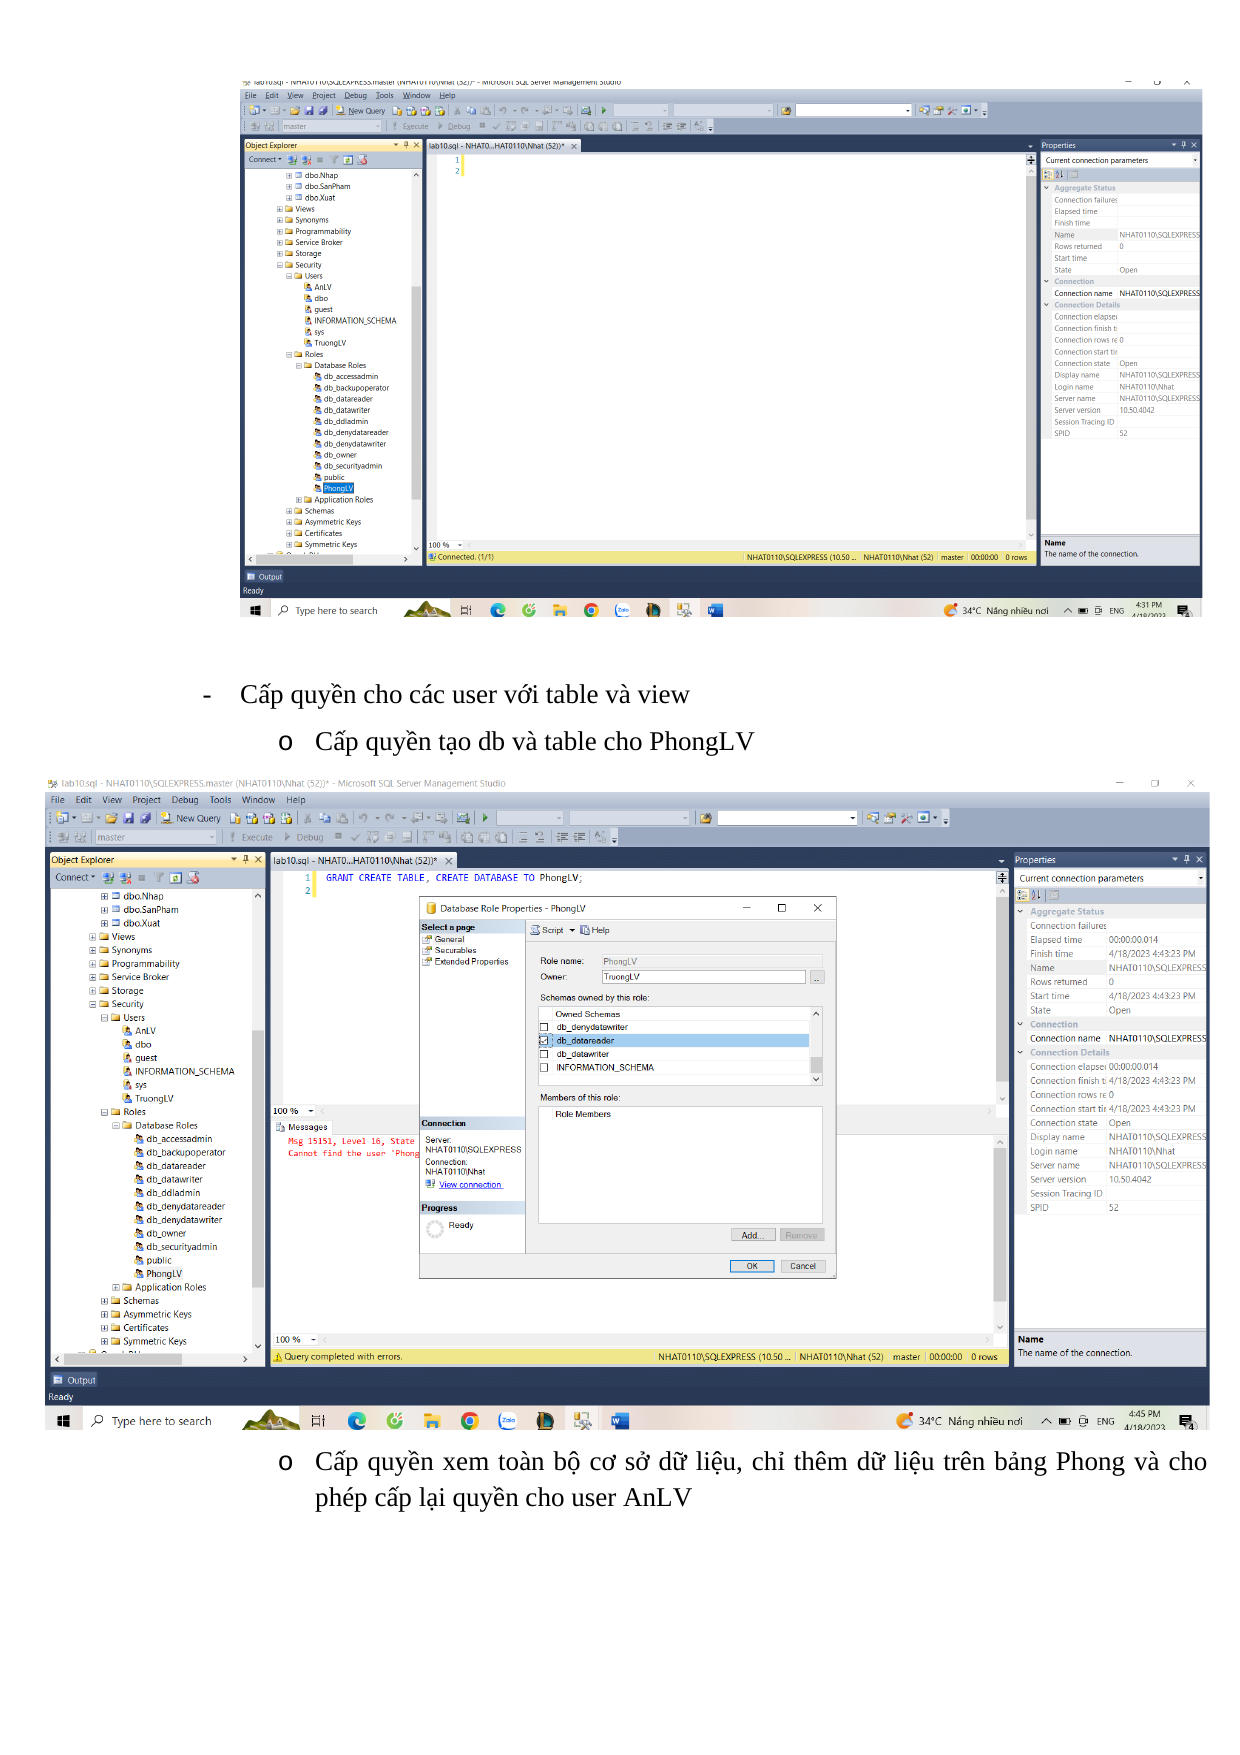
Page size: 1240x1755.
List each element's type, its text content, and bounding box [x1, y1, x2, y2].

list Cấp quyền xem toàn bộ cơ sở dữ liệu, chỉ thêm dữ liệu trên bảng Phong và cho phép cấp lại quyền cho user AnLV [277, 1445, 1209, 1513]
list Cấp quyền tạo db và table cho PhongLV [277, 725, 1209, 758]
list Cấp quyền cho các user với table và view [202, 678, 1209, 709]
